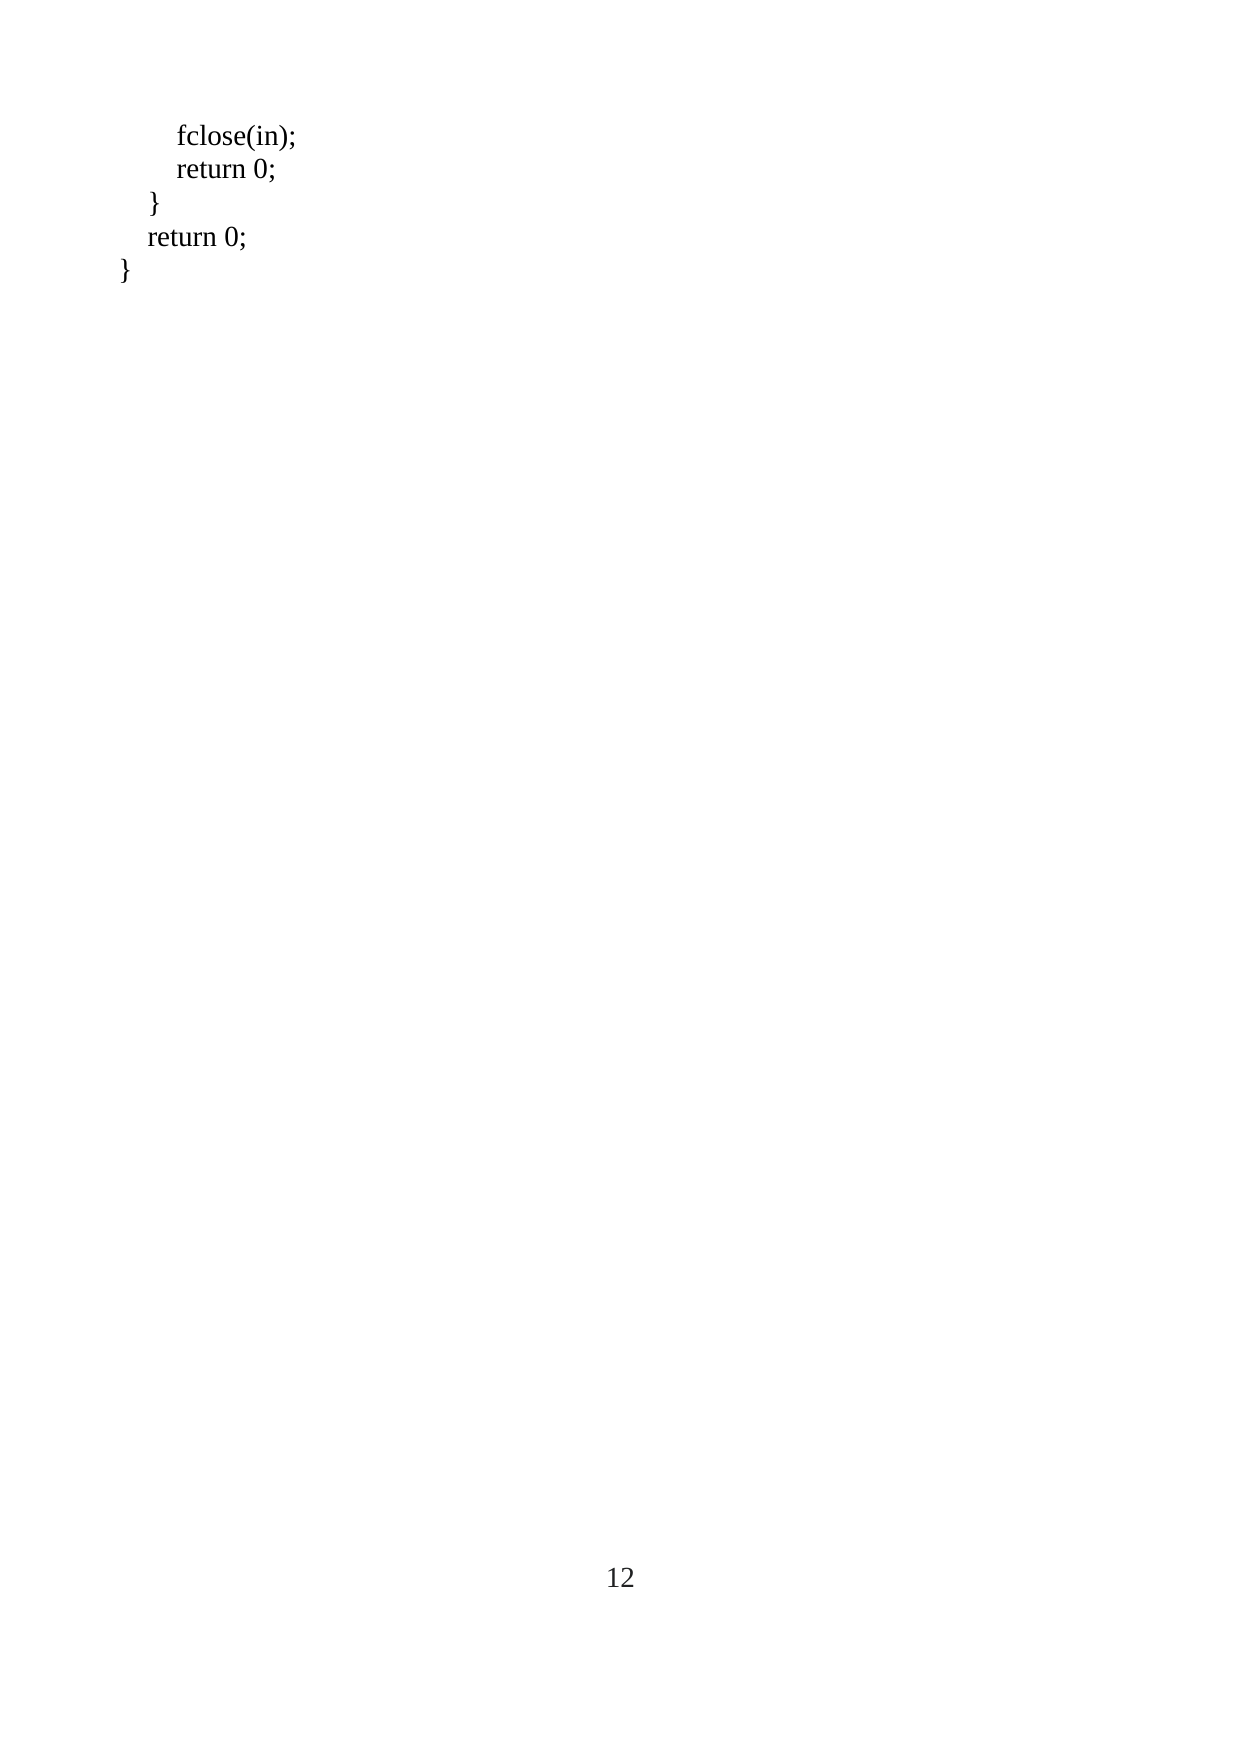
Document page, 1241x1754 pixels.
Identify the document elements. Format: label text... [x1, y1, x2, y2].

text fclose(in); [118, 118, 1122, 152]
text } [118, 185, 1122, 219]
text return 0; [118, 219, 1122, 252]
text } [118, 252, 1122, 286]
text return 0; [118, 152, 1122, 185]
text 12 [118, 1560, 1122, 1594]
